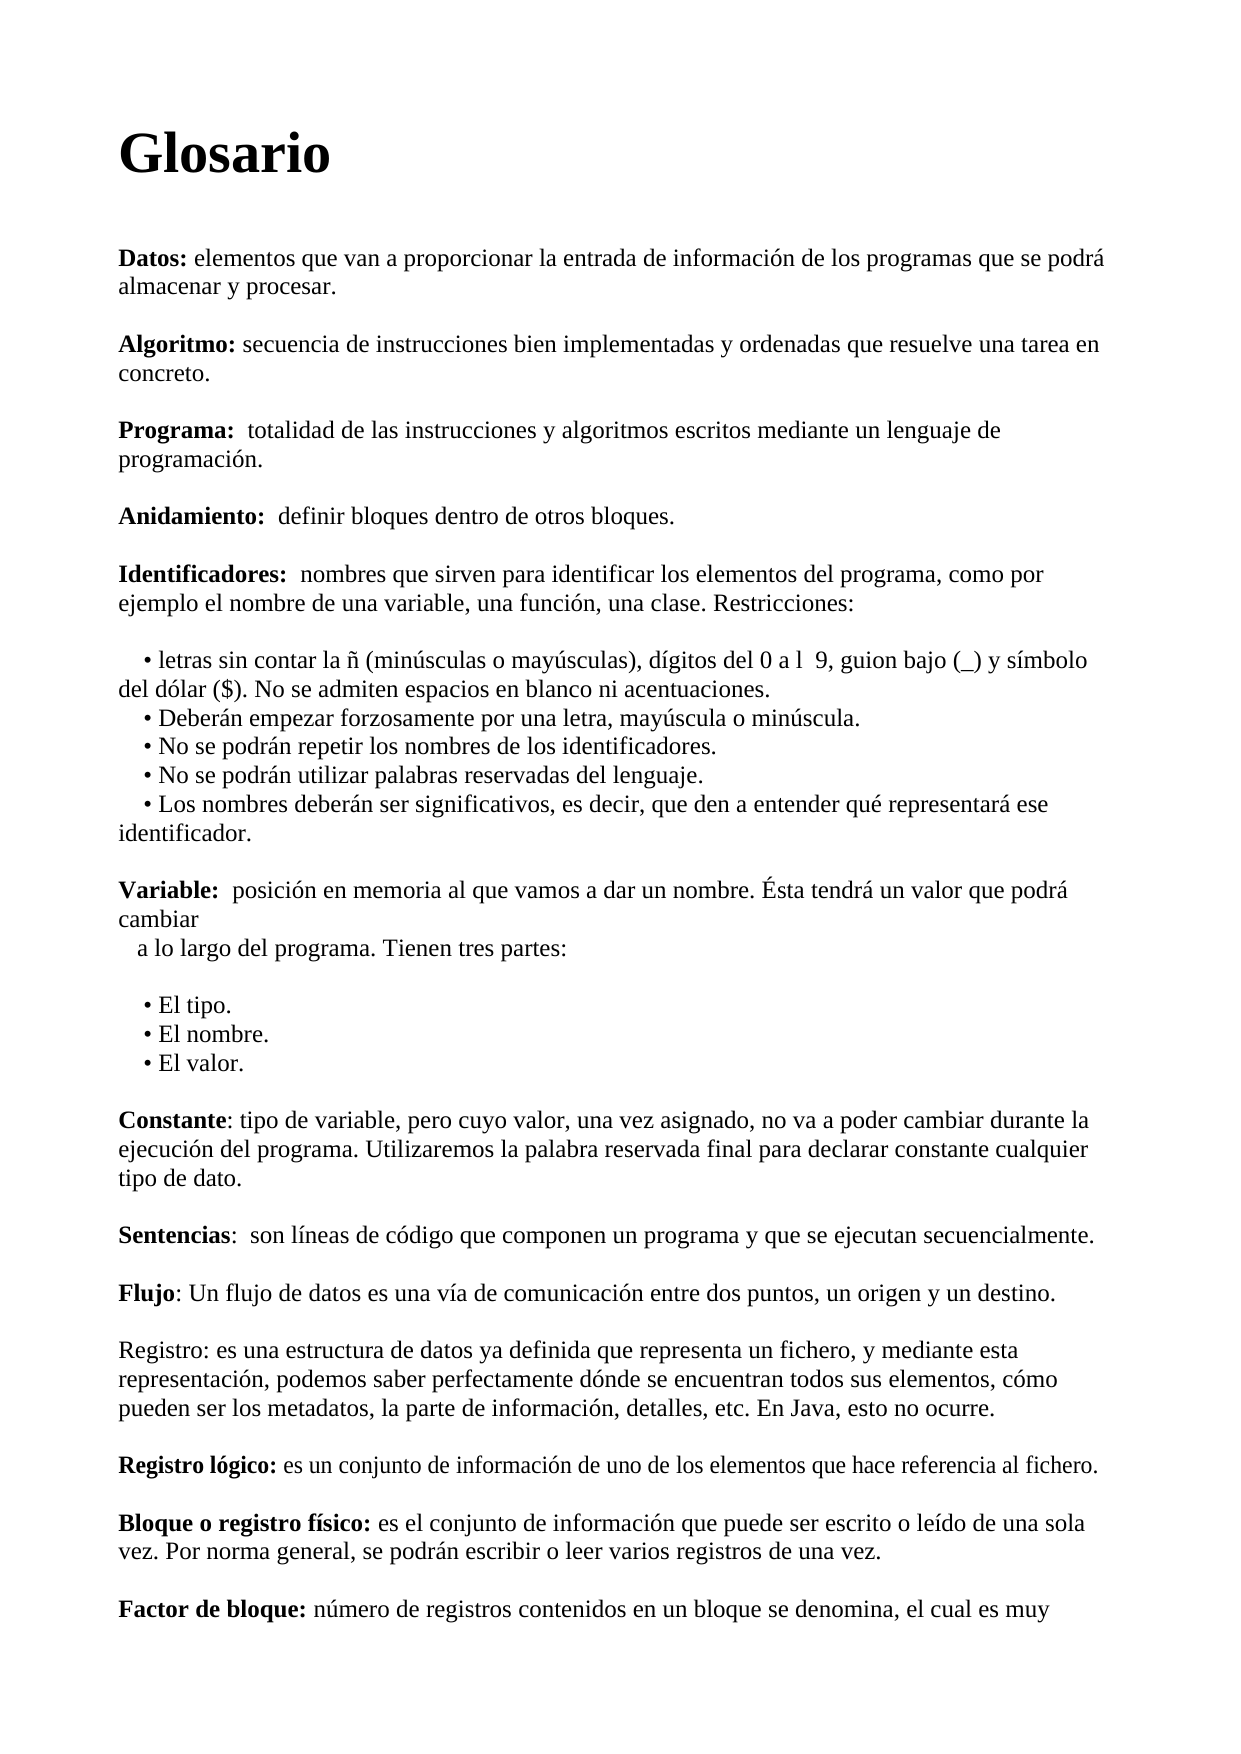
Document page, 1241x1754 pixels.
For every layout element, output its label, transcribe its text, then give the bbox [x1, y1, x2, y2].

text • letras sin contar la ñ (minúsculas o mayúsculas), dígitos del 0 a l 9, guion bajo (_) y símbolo del dólar ($). No se admiten espacios en blanco ni acentuaciones. [118, 645, 1123, 703]
text Bloque o registro físico: es el conjunto de información que puede ser escrito o leído de una sola vez. Por norma general, se podrán escribir o leer varios registros de una vez. [118, 1508, 1123, 1565]
text Flujo: Un flujo de datos es una vía de comunicación entre dos puntos, un origen y un destino. [118, 1278, 1123, 1306]
text a lo largo del programa. Tienen tres partes: [118, 933, 1123, 961]
text • No se podrán utilizar palabras reservadas del lenguaje. [118, 760, 1123, 789]
text Variable: posición en memoria al que vamos a dar un nombre. Ésta tendrá un valor que podrá cambiar [118, 875, 1123, 933]
text • Deberán empezar forzosamente por una letra, mayúscula o minúscula. [118, 703, 1123, 731]
text • El valor. [118, 1048, 1123, 1076]
text Anidamiento: definir bloques dentro de otros bloques. [118, 501, 1123, 530]
text Registro: es una estructura de datos ya definida que representa un fichero, y mediante esta representación, podemos saber perfectamente dónde se encuentran todos sus elementos, cómo pueden ser los metadatos, la parte de información, detalles, etc. En Java, esto no ocurre. [118, 1335, 1123, 1421]
text Algoritmo: secuencia de instrucciones bien implementadas y ordenadas que resuelve una tarea en concreto. [118, 329, 1123, 386]
text Programa: totalidad de las instrucciones y algoritmos escritos mediante un lenguaje de programación. [118, 415, 1123, 473]
text Constante: tipo de variable, pero cuyo valor, una vez asignado, no va a poder cambiar durante la ejecución del programa. Utilizaremos la palabra reservada final para declarar constante cualquier tipo de dato. [118, 1105, 1123, 1191]
text Identificadores: nombres que sirven para identificar los elementos del programa, como por ejemplo el nombre de una variable, una función, una clase. Restricciones: [118, 559, 1123, 616]
text Sentencias: son líneas de código que componen un programa y que se ejecutan secuencialmente. [118, 1220, 1123, 1249]
text • El nombre. [118, 1019, 1123, 1048]
text • El tipo. [118, 990, 1123, 1019]
text • No se podrán repetir los nombres de los identificadores. [118, 731, 1123, 760]
text • Los nombres deberán ser significativos, es decir, que den a entender qué representará ese identificador. [118, 789, 1123, 846]
text Glosario [118, 118, 1123, 185]
text Registro lógico: es un conjunto de información de uno de los elementos que hace referencia al fichero. [118, 1450, 1123, 1479]
text Factor de bloque: número de registros contenidos en un bloque se denomina, el cual es muy [118, 1594, 1123, 1623]
text Datos: elementos que van a proporcionar la entrada de información de los programas que se podrá almacenar y procesar. [118, 243, 1123, 300]
